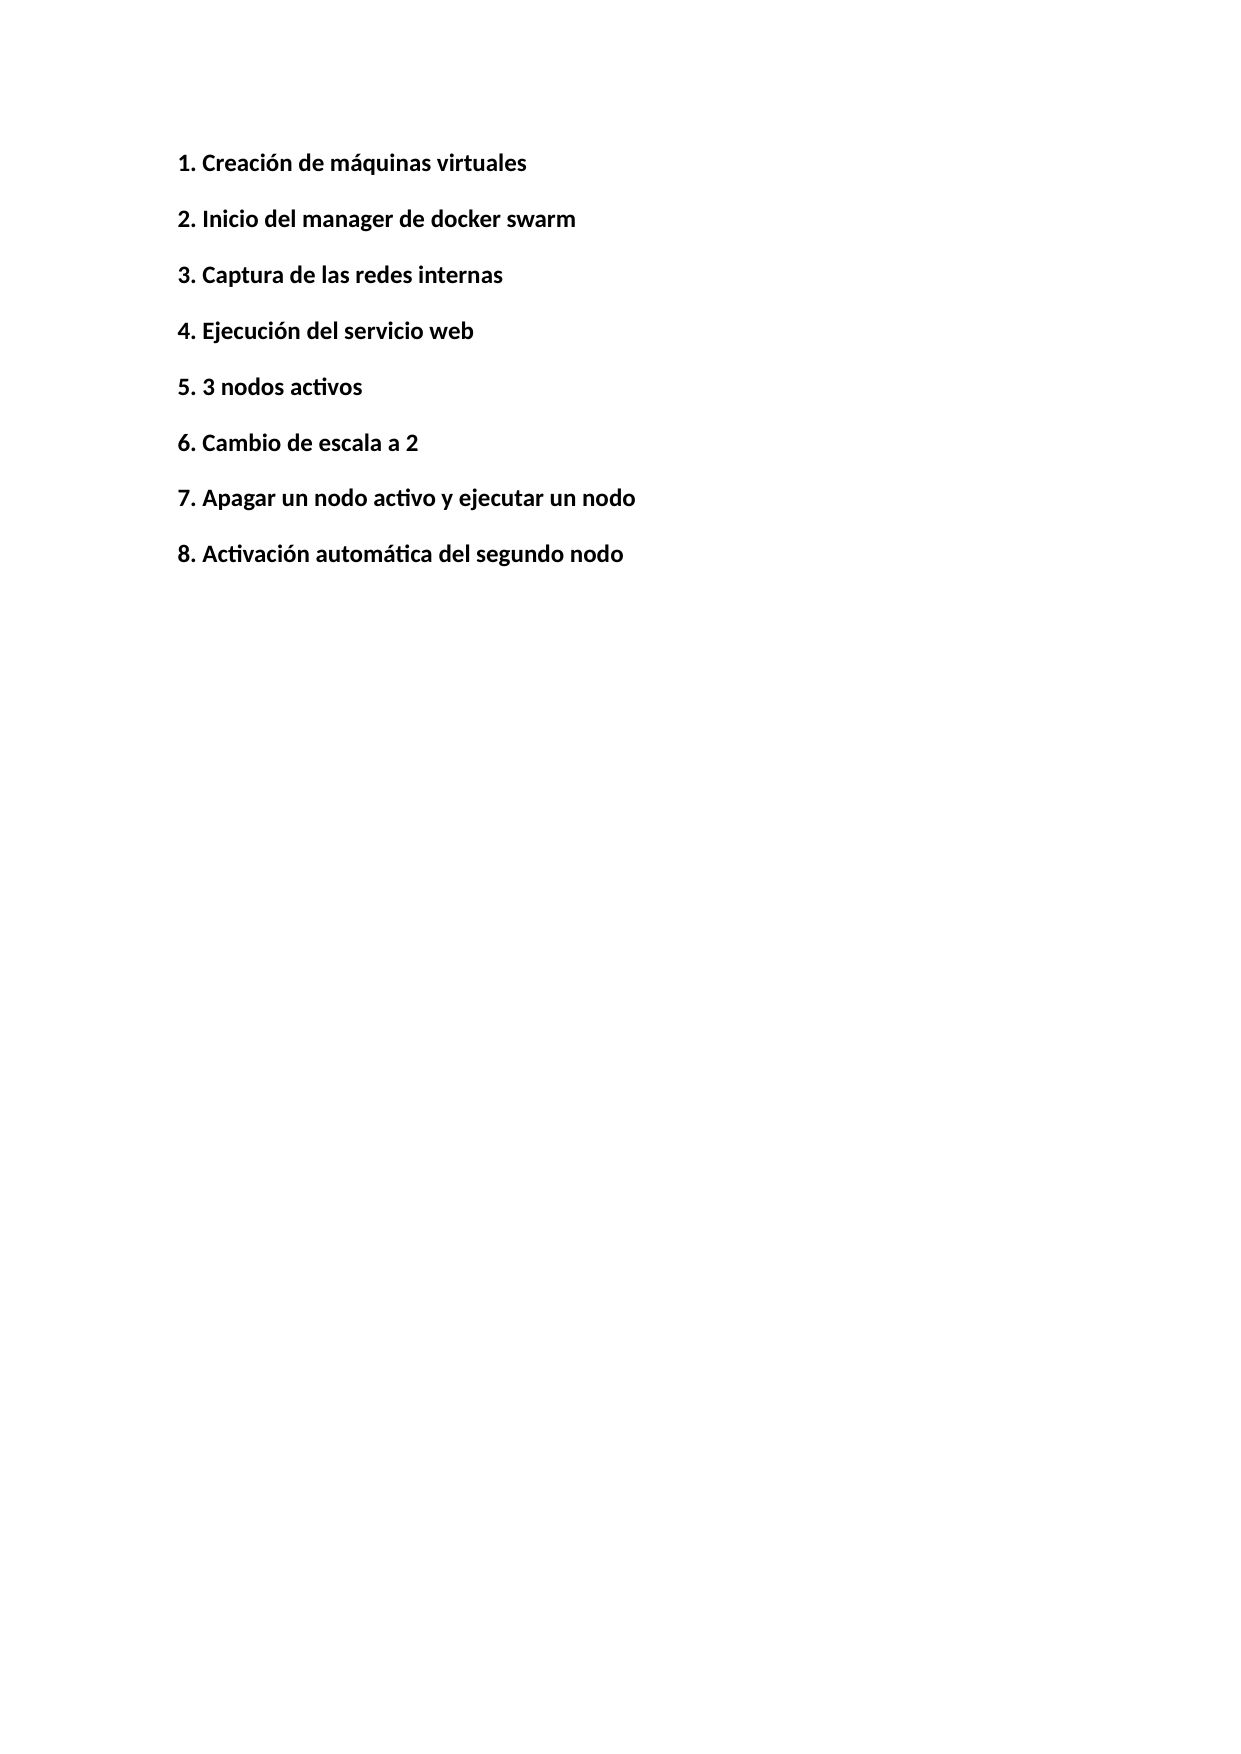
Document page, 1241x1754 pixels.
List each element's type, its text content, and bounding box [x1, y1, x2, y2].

text 6. Cambio de escala a 2 [177, 427, 1063, 457]
text 4. Ejecución del servicio web [177, 315, 1063, 346]
text 1. Creación de máquinas virtuales [177, 148, 1063, 178]
text 8. Activación automática del segundo nodo [177, 538, 1063, 569]
text 7. Apagar un nodo activo y ejecutar un nodo [177, 483, 1063, 513]
text 5. 3 nodos activos [177, 371, 1063, 401]
text 2. Inicio del manager de docker swarm [177, 203, 1063, 234]
text 3. Captura de las redes internas [177, 259, 1063, 290]
